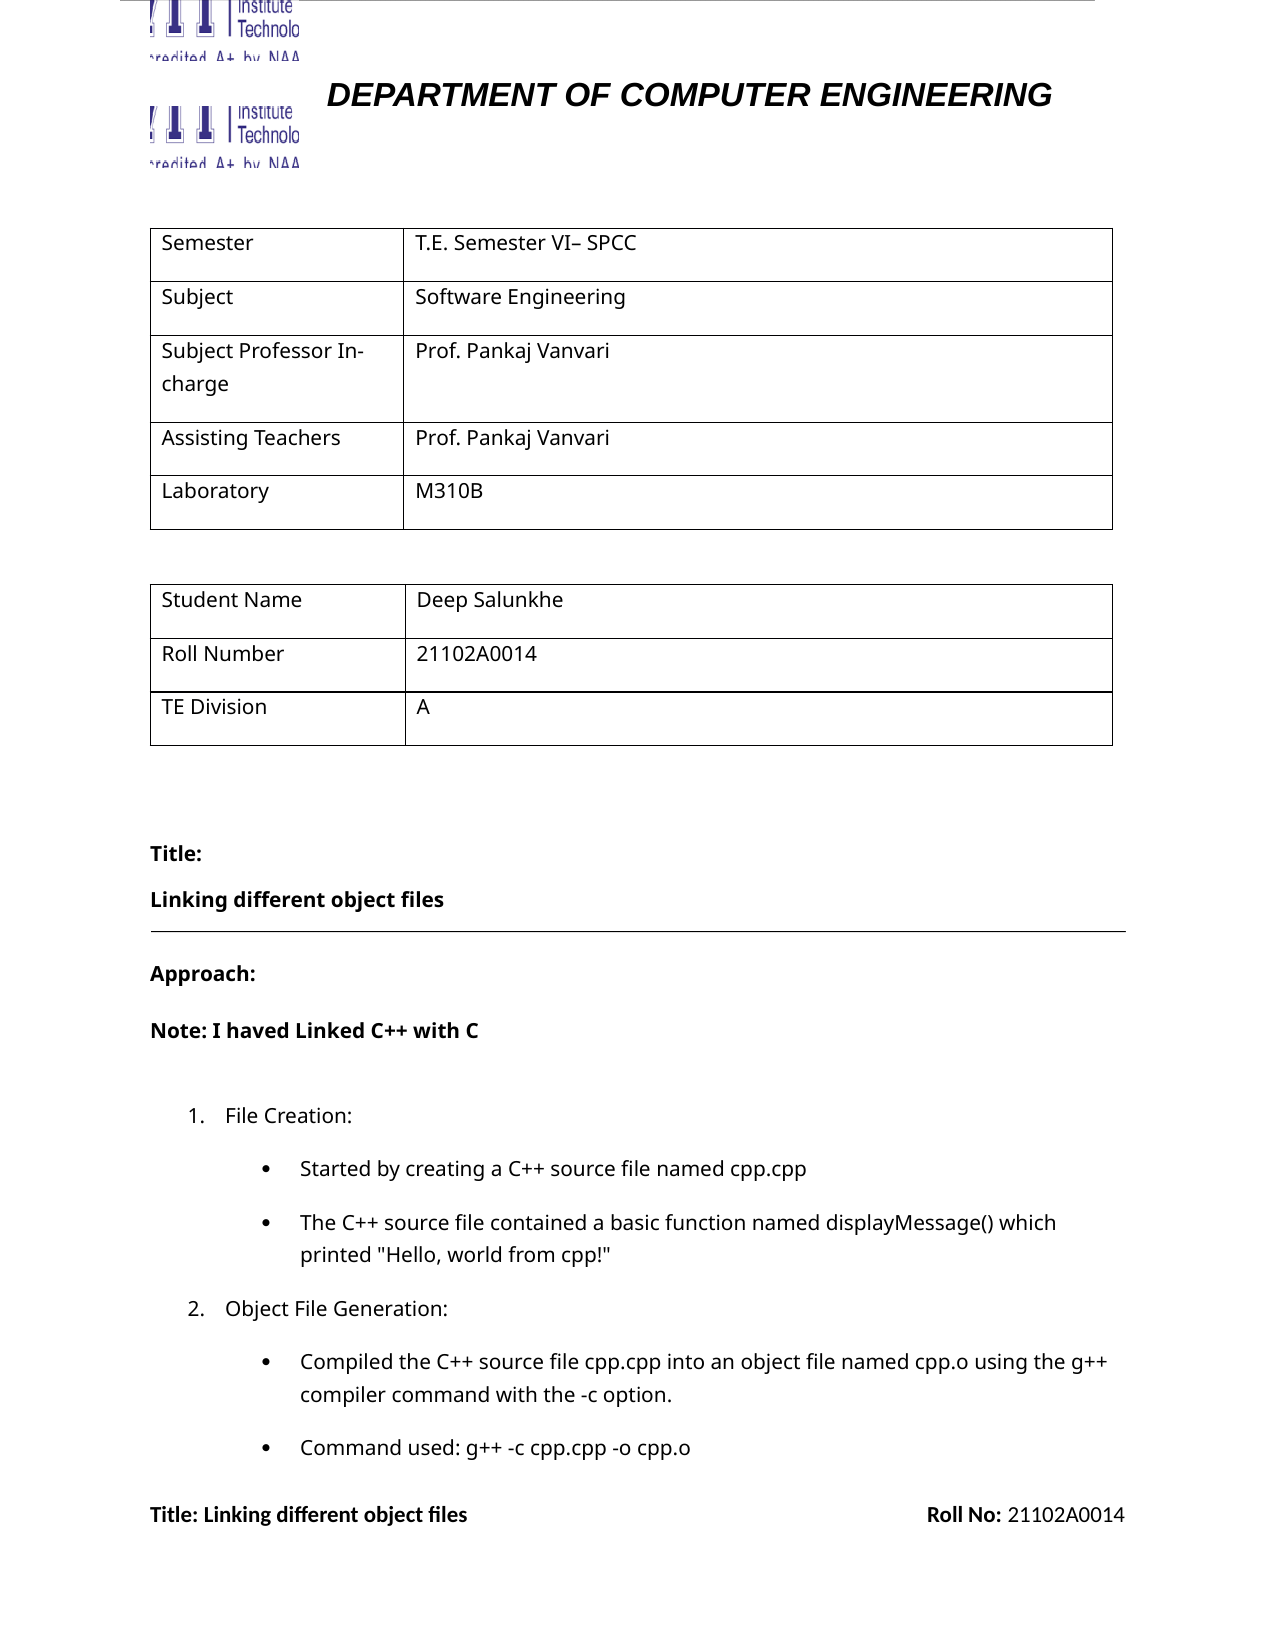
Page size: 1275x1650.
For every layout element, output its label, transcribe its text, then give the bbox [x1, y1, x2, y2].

table_cell Prof. Pankaj Vanvari [404, 423, 1112, 475]
table_cell Laboratory [151, 476, 403, 529]
table_cell TE Division [151, 693, 405, 745]
list Started by creating a C++ source file named cpp.cpp [262, 1154, 1125, 1183]
table_cell Subject Professor In-charge [151, 336, 403, 422]
table_header Deep Salunkhe [406, 585, 1112, 638]
table_cell Software Engineering [404, 282, 1112, 335]
text Approach: [150, 959, 1125, 987]
text Linking different object files [150, 885, 1125, 913]
table_cell A [406, 693, 1112, 745]
table_header T.E. Semester VI– SPCC [404, 229, 1112, 281]
table_cell Assisting Teachers [151, 423, 403, 475]
text Title: [150, 839, 1125, 867]
text Note: I haved Linked C++ with C [150, 1016, 1125, 1044]
table_cell Subject [151, 282, 403, 335]
table_header Student Name [151, 585, 405, 638]
table_cell Roll Number [151, 639, 405, 691]
table_header Semester [151, 229, 403, 281]
list The C++ source file contained a basic function named displayMessage() which printed "Hello, world from cpp!" [262, 1208, 1125, 1269]
table_cell M310B [404, 476, 1112, 529]
list Compiled the C++ source file cpp.cpp into an object file named cpp.o using the g++ compiler command with the -c option. [262, 1347, 1125, 1408]
list File Creation: [187, 1101, 1125, 1129]
list Object File Generation: [187, 1294, 1125, 1322]
table_cell Prof. Pankaj Vanvari [404, 336, 1112, 422]
table_cell 21102A0014 [406, 639, 1112, 691]
list Command used: g++ -c cpp.cpp -o cpp.o [262, 1433, 1125, 1462]
